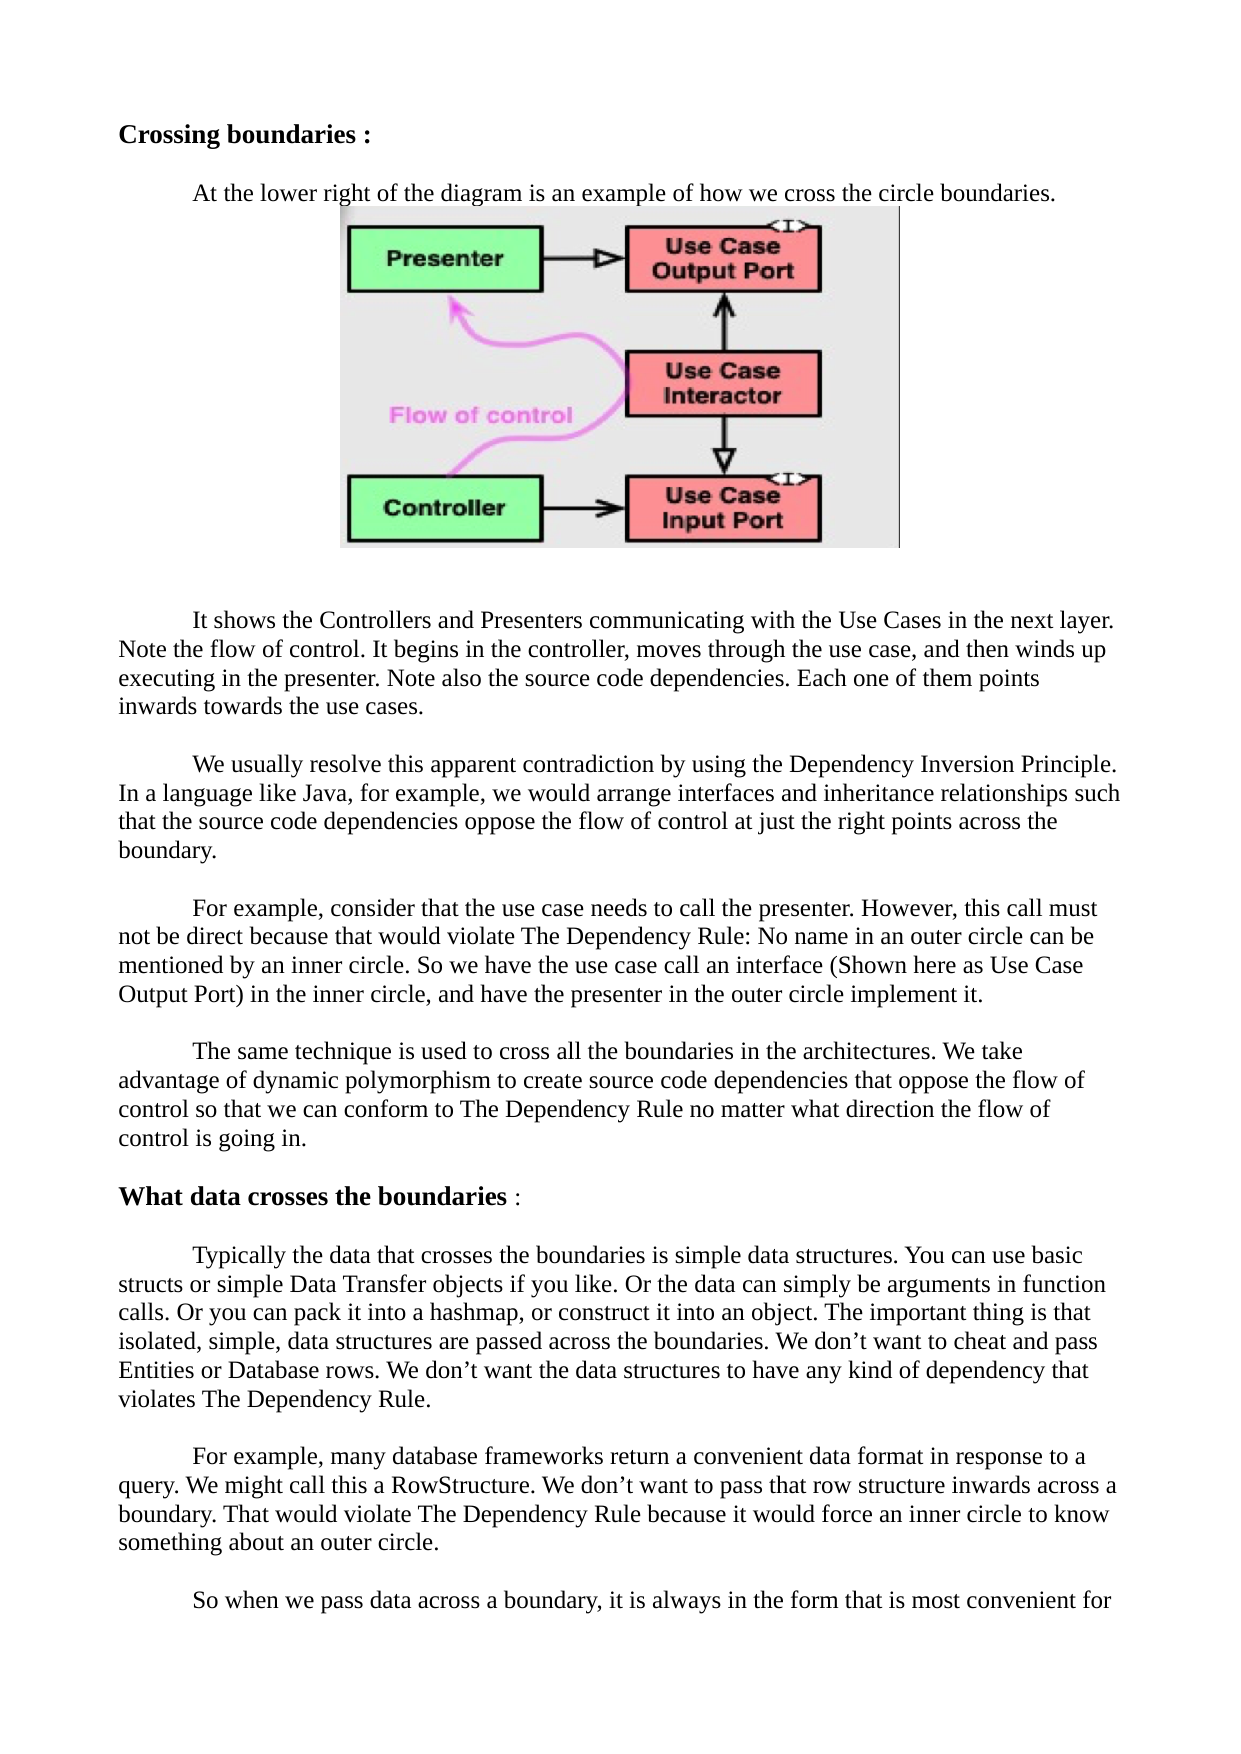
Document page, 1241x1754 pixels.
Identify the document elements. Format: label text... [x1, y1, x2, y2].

text For example, many database frameworks return a convenient data format in response to a query. We might call this a RowStructure. We don’t want to pass that row structure inwards across a boundary. That would violate The Dependency Rule because it would force an inner circle to know something about an outer circle. [118, 1441, 1122, 1556]
text The same technique is used to cross all the boundaries in the architectures. We take advantage of dynamic polymorphism to create source code dependencies that oppose the flow of control so that we can conform to The Dependency Rule no matter what direction the flow of control is going in. [118, 1036, 1122, 1151]
text Typically the data that crosses the boundaries is simple data structures. You can use basic structs or simple Data Transfer objects if you like. Or the data can simply be arguments in function calls. Or you can pack it into a hashmap, or construct it into an object. The important thing is that isolated, simple, data structures are passed across the boundaries. We don’t want to cheat and pass Entities or Database rows. We don’t want the data structures to have any kind of dependency that violates The Dependency Rule. [118, 1240, 1122, 1412]
text We usually resolve this apparent contradiction by using the Dependency Inversion Principle. In a language like Java, for example, we would arrange interfaces and inheritance relationships such that the source code dependencies oppose the flow of control at just the right points across the boundary. [118, 749, 1122, 864]
picture [340, 206, 900, 548]
text For example, consider that the use case needs to call the presenter. However, this call must not be direct because that would violate The Dependency Rule: No name in an outer circle can be mentioned by an inner circle. So we have the use case call an interface (Shown here as Use Case Output Port) in the inner circle, and have the presenter in the outer circle implement it. [118, 893, 1122, 1008]
text So when we pass data across a boundary, it is always in the form that is most convenient for [118, 1585, 1122, 1614]
text At the lower right of the diagram is an example of how we cross the circle boundaries. [118, 178, 1122, 207]
text It shows the Controllers and Presenters communicating with the Use Cases in the next layer. Note the flow of control. It begins in the controller, moves through the use case, and then winds up executing in the presenter. Note also the source code dependencies. Each one of them points inwards towards the use cases. [118, 605, 1122, 720]
text What data crosses the boundaries : [118, 1180, 1122, 1211]
text Crossing boundaries : [118, 118, 1122, 149]
